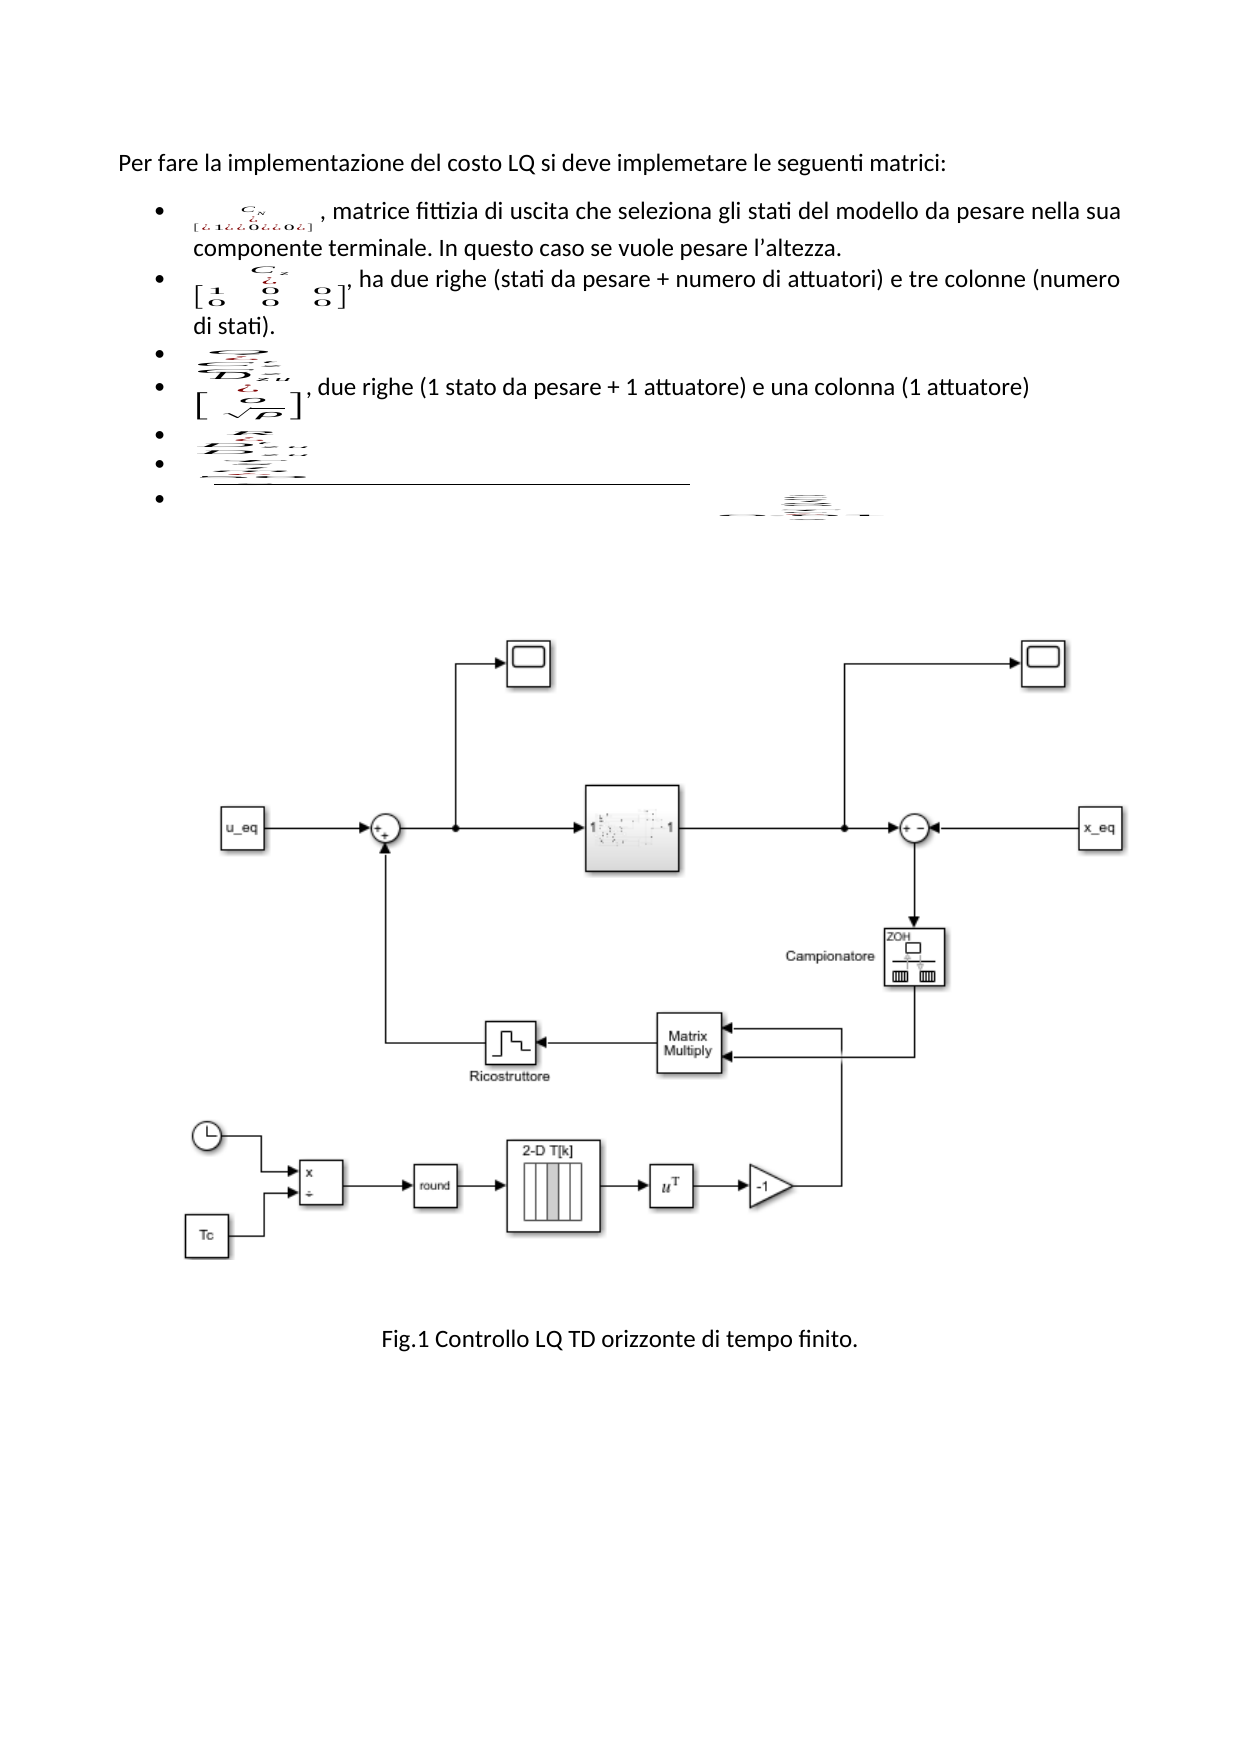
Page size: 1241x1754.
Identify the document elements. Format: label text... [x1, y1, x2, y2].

text Fig.1 Controllo LQ TD orizzonte di tempo finito. [118, 1323, 1122, 1354]
list , ha due righe (stati da pesare + numero di attuatori) e tre colonne (numero di stati). [156, 263, 1122, 340]
text Per fare la implementazione del costo LQ si deve implemetare le seguenti matrici: [118, 148, 1122, 178]
list , due righe (1 stato da pesare + 1 attuatore) e una colonna (1 attuatore) [156, 370, 1122, 421]
list , matrice fittizia di uscita che seleziona gli stati del modello da pesare nella sua componente terminale. In questo caso se vuole pesare l’altezza. [156, 195, 1122, 263]
